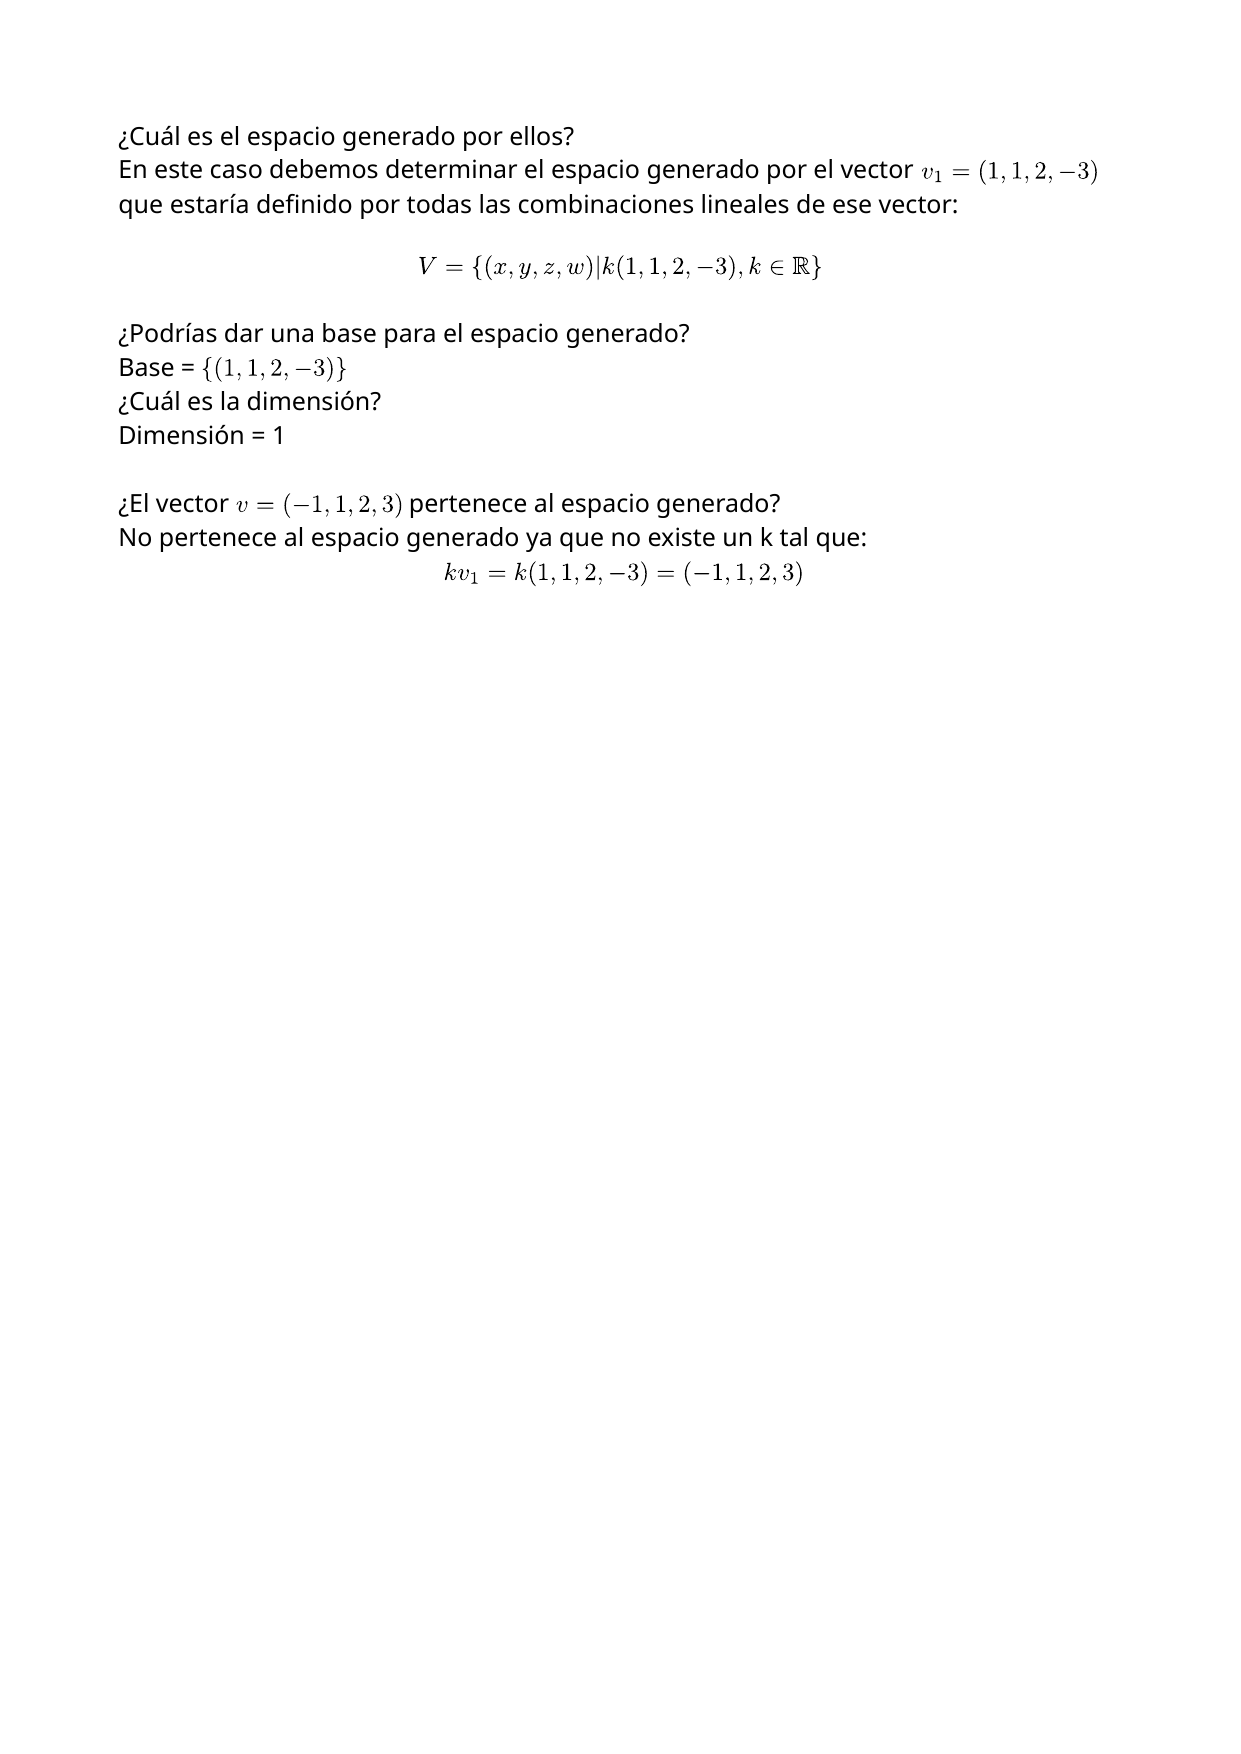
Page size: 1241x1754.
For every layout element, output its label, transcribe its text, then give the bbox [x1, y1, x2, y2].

text ¿Podrías dar una base para el espacio generado? [118, 315, 1122, 349]
text ¿Cuál es el espacio generado por ellos? [118, 118, 1122, 152]
text Dimensión = 1 [118, 417, 1122, 451]
text Base = [118, 349, 1122, 383]
text En este caso debemos determinar el espacio generado por el vector que estaría definido por todas las combinaciones lineales de ese vector: [118, 152, 1122, 220]
text No pertenece al espacio generado ya que no existe un k tal que: [118, 519, 1122, 554]
text ¿El vector pertenece al espacio generado? [118, 486, 1122, 519]
text ¿Cuál es la dimensión? [118, 383, 1122, 417]
